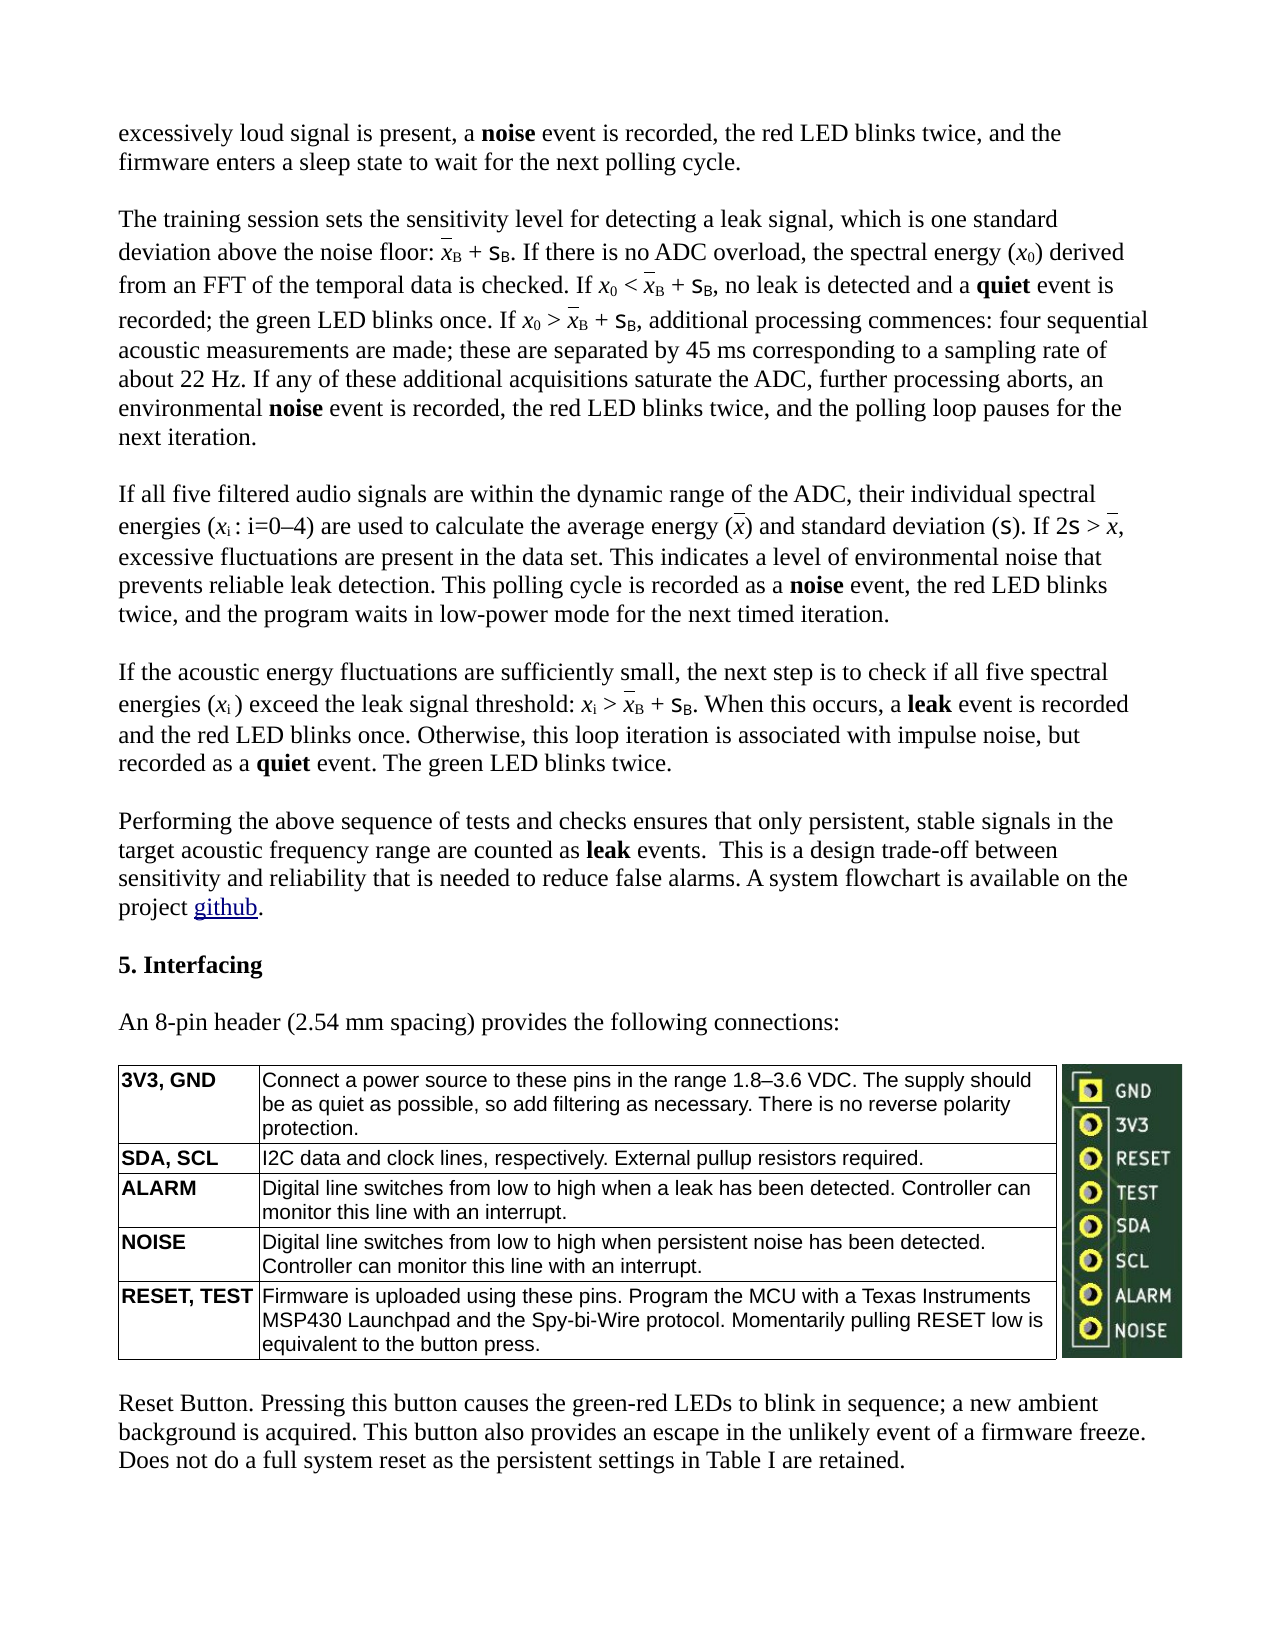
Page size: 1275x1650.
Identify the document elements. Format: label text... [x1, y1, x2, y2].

table_cell RESET, TEST [119, 1282, 259, 1359]
text An 8-pin header (2.54 mm spacing) provides the following connections: [118, 1007, 1157, 1036]
table_cell I2C data and clock lines, respectively. External pullup resistors required. [260, 1144, 1056, 1173]
text If all five filtered audio signals are within the dynamic range of the ADC, their individual spectral energies (xi : i=0–4) are used to calculate the average energy (x) and standard deviation (s). If 2s > x, excessive fluctuations are present in the data set. This indicates a level of environmental noise that prevents reliable leak detection. This polling cycle is recorded as a noise event, the red LED blinks twice, and the program waits in low-power mode for the next timed iteration. [118, 479, 1157, 628]
table_cell ALARM [119, 1174, 259, 1227]
table_cell NOISE [119, 1228, 259, 1281]
table_header 3V3, GND [119, 1066, 259, 1143]
table_cell Firmware is uploaded using these pins. Program the MCU with a Texas Instruments MSP430 Launchpad and the Spy-bi-Wire protocol. Momentarily pulling RESET low is equivalent to the button press. [260, 1282, 1056, 1359]
text Performing the above sequence of tests and checks ensures that only persistent, stable signals in the target acoustic frequency range are counted as leak events. This is a design trade-off between sensitivity and reliability that is needed to reduce false alarms. A system flowchart is available on the project github. [118, 806, 1157, 921]
table_cell Digital line switches from low to high when persistent noise has been detected. Controller can monitor this line with an interrupt. [260, 1228, 1056, 1281]
table_cell Digital line switches from low to high when a leak has been detected. Controller can monitor this line with an interrupt. [260, 1174, 1056, 1227]
table_header Connect a power source to these pins in the range 1.8–3.6 VDC. The supply should be as quiet as possible, so add filtering as necessary. There is no reverse polarity protection. [260, 1066, 1056, 1143]
text If the acoustic energy fluctuations are sufficiently small, the next step is to check if all five spectral energies (xi ) exceed the leak signal threshold: xi > xB + sB. When this occurs, a leak event is recorded and the red LED blinks once. Otherwise, this loop iteration is associated with impulse noise, but recorded as a quiet event. The green LED blinks twice. [118, 657, 1157, 777]
table_cell SDA, SCL [119, 1144, 259, 1173]
text 5. Interfacing [118, 950, 1157, 978]
text The training session sets the sensitivity level for detecting a leak signal, which is one standard deviation above the noise floor: xB + sB. If there is no ADC overload, the spectral energy (x0) derived from an FFT of the temporal data is checked. If x0 < xB + sB, no leak is detected and a quiet event is recorded; the green LED blinks once. If x0 > xB + sB, additional processing commences: four sequential acoustic measurements are made; these are separated by 45 ms corresponding to a sampling rate of about 22 Hz. If any of these additional acquisitions saturate the ADC, further processing aborts, an environmental noise event is recorded, the red LED blinks twice, and the polling loop pauses for the next iteration. [118, 204, 1157, 450]
picture [1062, 1064, 1183, 1358]
text Reset Button. Pressing this button causes the green-red LEDs to blink in sequence; a new ambient background is acquired. This button also provides an escape in the unlikely event of a firmware freeze. Does not do a full system reset as the persistent settings in Table I are retained. [118, 1388, 1157, 1474]
text excessively loud signal is present, a noise event is recorded, the red LED blinks twice, and the firmware enters a sleep state to wait for the next polling cycle. [118, 118, 1157, 176]
